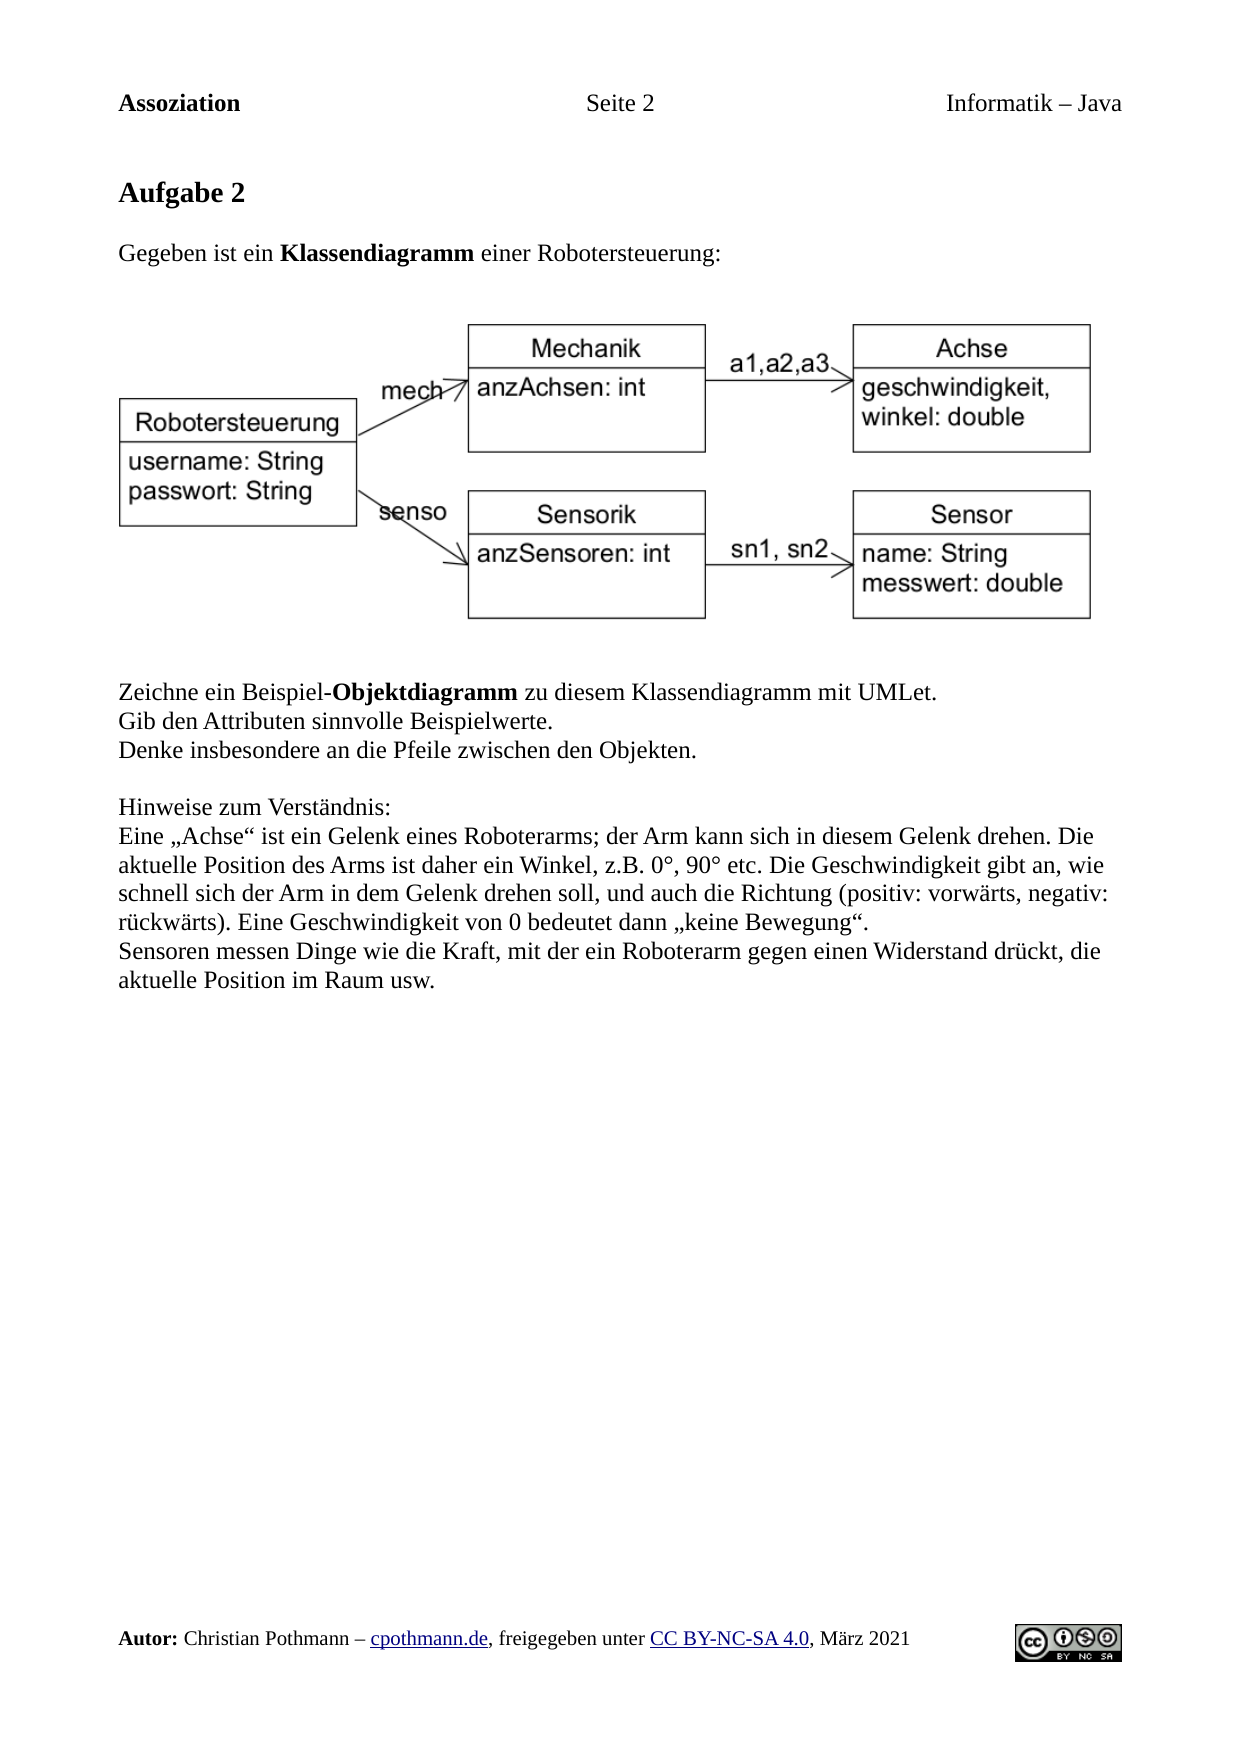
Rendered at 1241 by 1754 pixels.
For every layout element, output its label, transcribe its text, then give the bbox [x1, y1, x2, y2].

text Denke insbesondere an die Pfeile zwischen den Objekten. [118, 735, 1122, 763]
picture [118, 324, 1092, 620]
text Zeichne ein Beispiel-Objektdiagramm zu diesem Klassendiagramm mit UMLet. [118, 677, 1122, 706]
text Hinweise zum Verständnis: [118, 792, 1122, 821]
text Aufgabe 2 [118, 176, 1122, 209]
picture [1015, 1624, 1122, 1662]
text Gib den Attributen sinnvolle Beispielwerte. [118, 706, 1122, 735]
text Gegeben ist ein Klassendiagramm einer Robotersteuerung: [118, 238, 1122, 267]
text Sensoren messen Dinge wie die Kraft, mit der ein Roboterarm gegen einen Widerstand drückt, die aktuelle Position im Raum usw. [118, 936, 1122, 993]
text Eine „Achse“ ist ein Gelenk eines Roboterarms; der Arm kann sich in diesem Gelenk drehen. Die aktuelle Position des Arms ist daher ein Winkel, z.B. 0°, 90° etc. Die Geschwindigkeit gibt an, wie schnell sich der Arm in dem Gelenk drehen soll, und auch die Richtung (positiv: vorwärts, negativ: rückwärts). Eine Geschwindigkeit von 0 bedeutet dann „keine Bewegung“. [118, 821, 1122, 936]
text Autor: Christian Pothmann – cpothmann.de, freigegeben unter CC BY-NC-SA 4.0, März 2021 [118, 1626, 1015, 1650]
